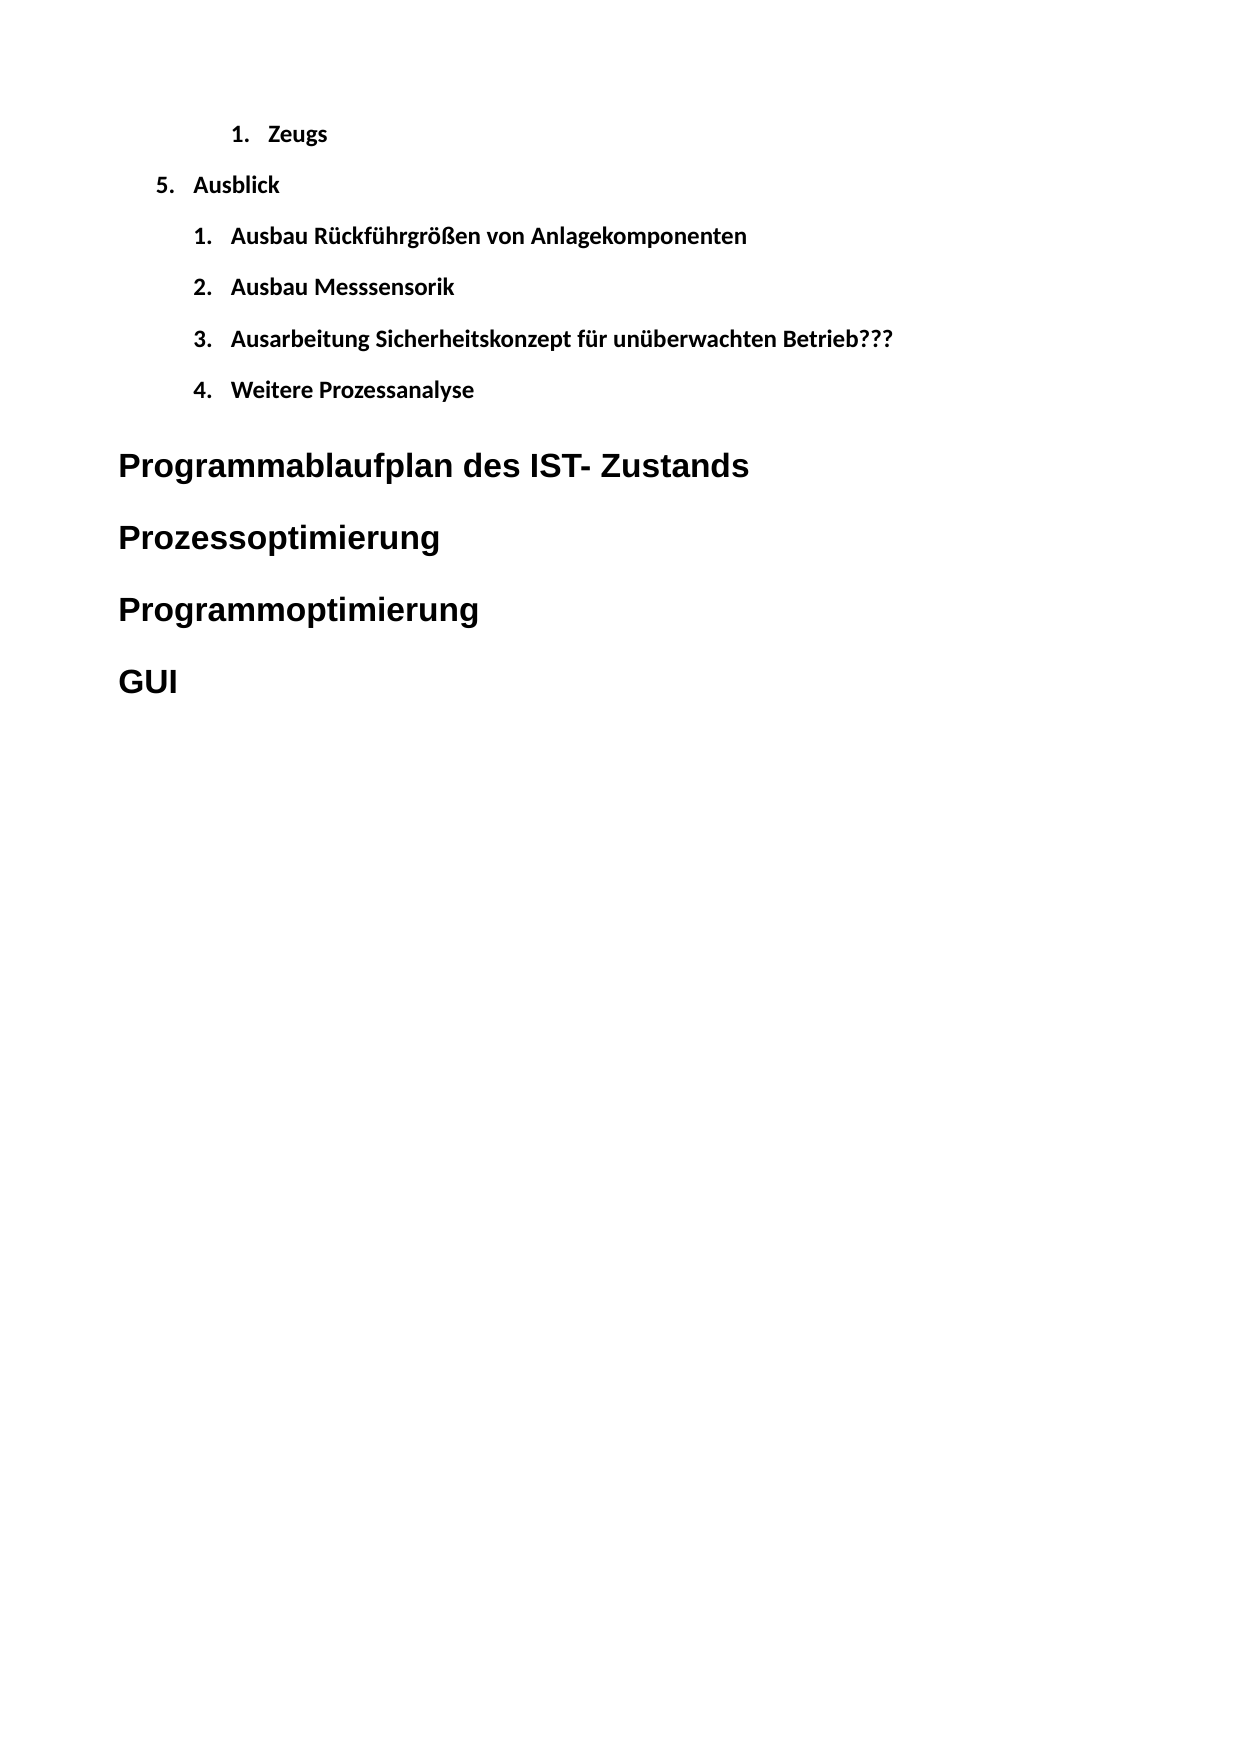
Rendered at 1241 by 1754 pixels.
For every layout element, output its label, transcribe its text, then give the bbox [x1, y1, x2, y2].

subtitle Programmablaufplan des IST- Zustands [118, 446, 1122, 484]
subtitle Programmoptimierung [118, 590, 1122, 628]
subtitle GUI [118, 662, 1122, 700]
list Ausbau Messsensorik [193, 272, 1122, 302]
list Zeugs [231, 118, 1122, 149]
list Ausbau Rückführgrößen von Anlagekomponenten [193, 220, 1122, 251]
list Ausarbeitung Sicherheitskonzept für unüberwachten Betrieb??? [193, 323, 1122, 353]
list Ausblick [156, 169, 1122, 200]
list Weitere Prozessanalyse [193, 374, 1122, 404]
subtitle Prozessoptimierung [118, 518, 1122, 556]
